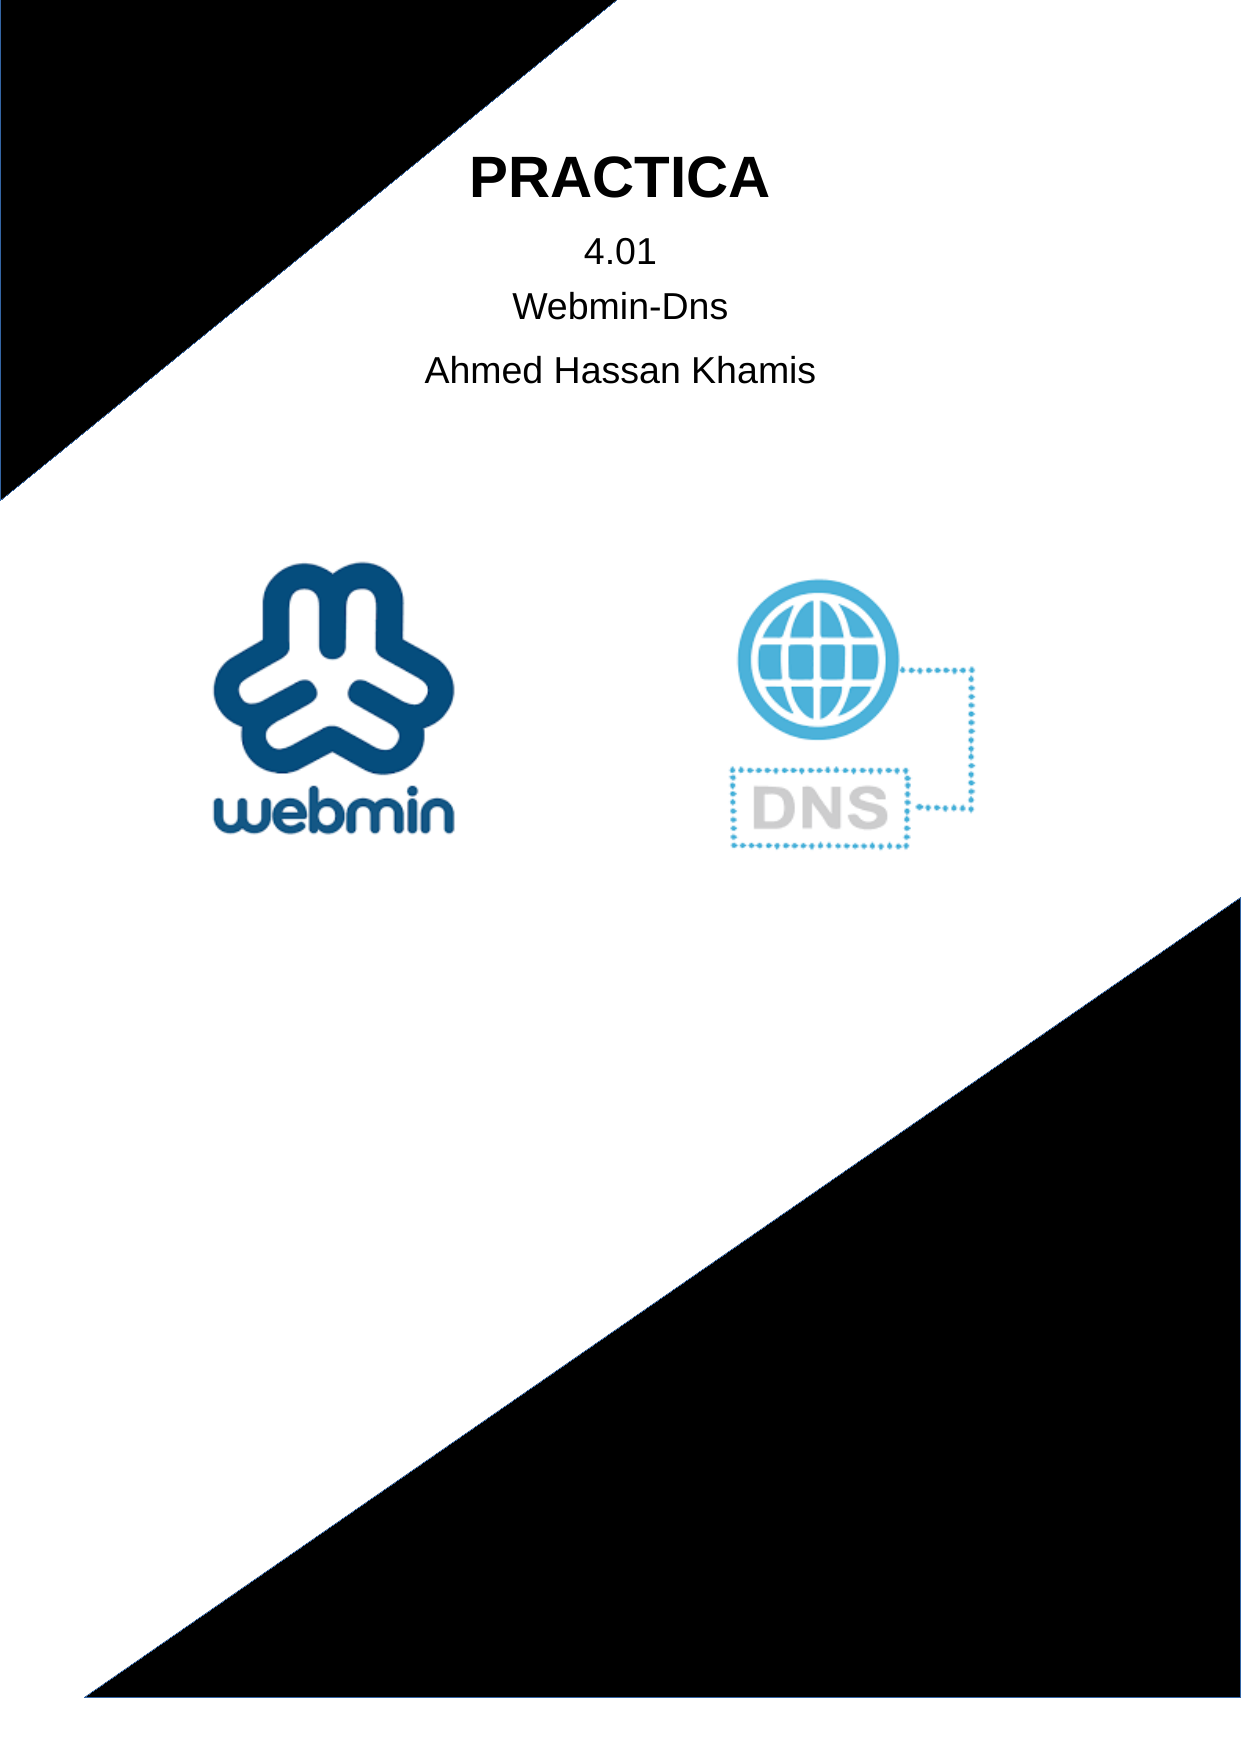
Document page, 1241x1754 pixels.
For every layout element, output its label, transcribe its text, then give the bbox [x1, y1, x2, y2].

picture [151, 537, 519, 874]
title PRACTICA [360, 143, 1122, 210]
text Ahmed Hassan Khamis [136, 349, 1122, 392]
text Webmin-Dns [214, 284, 1122, 328]
subtitle 4.01 [283, 229, 1122, 272]
picture [643, 565, 1063, 859]
